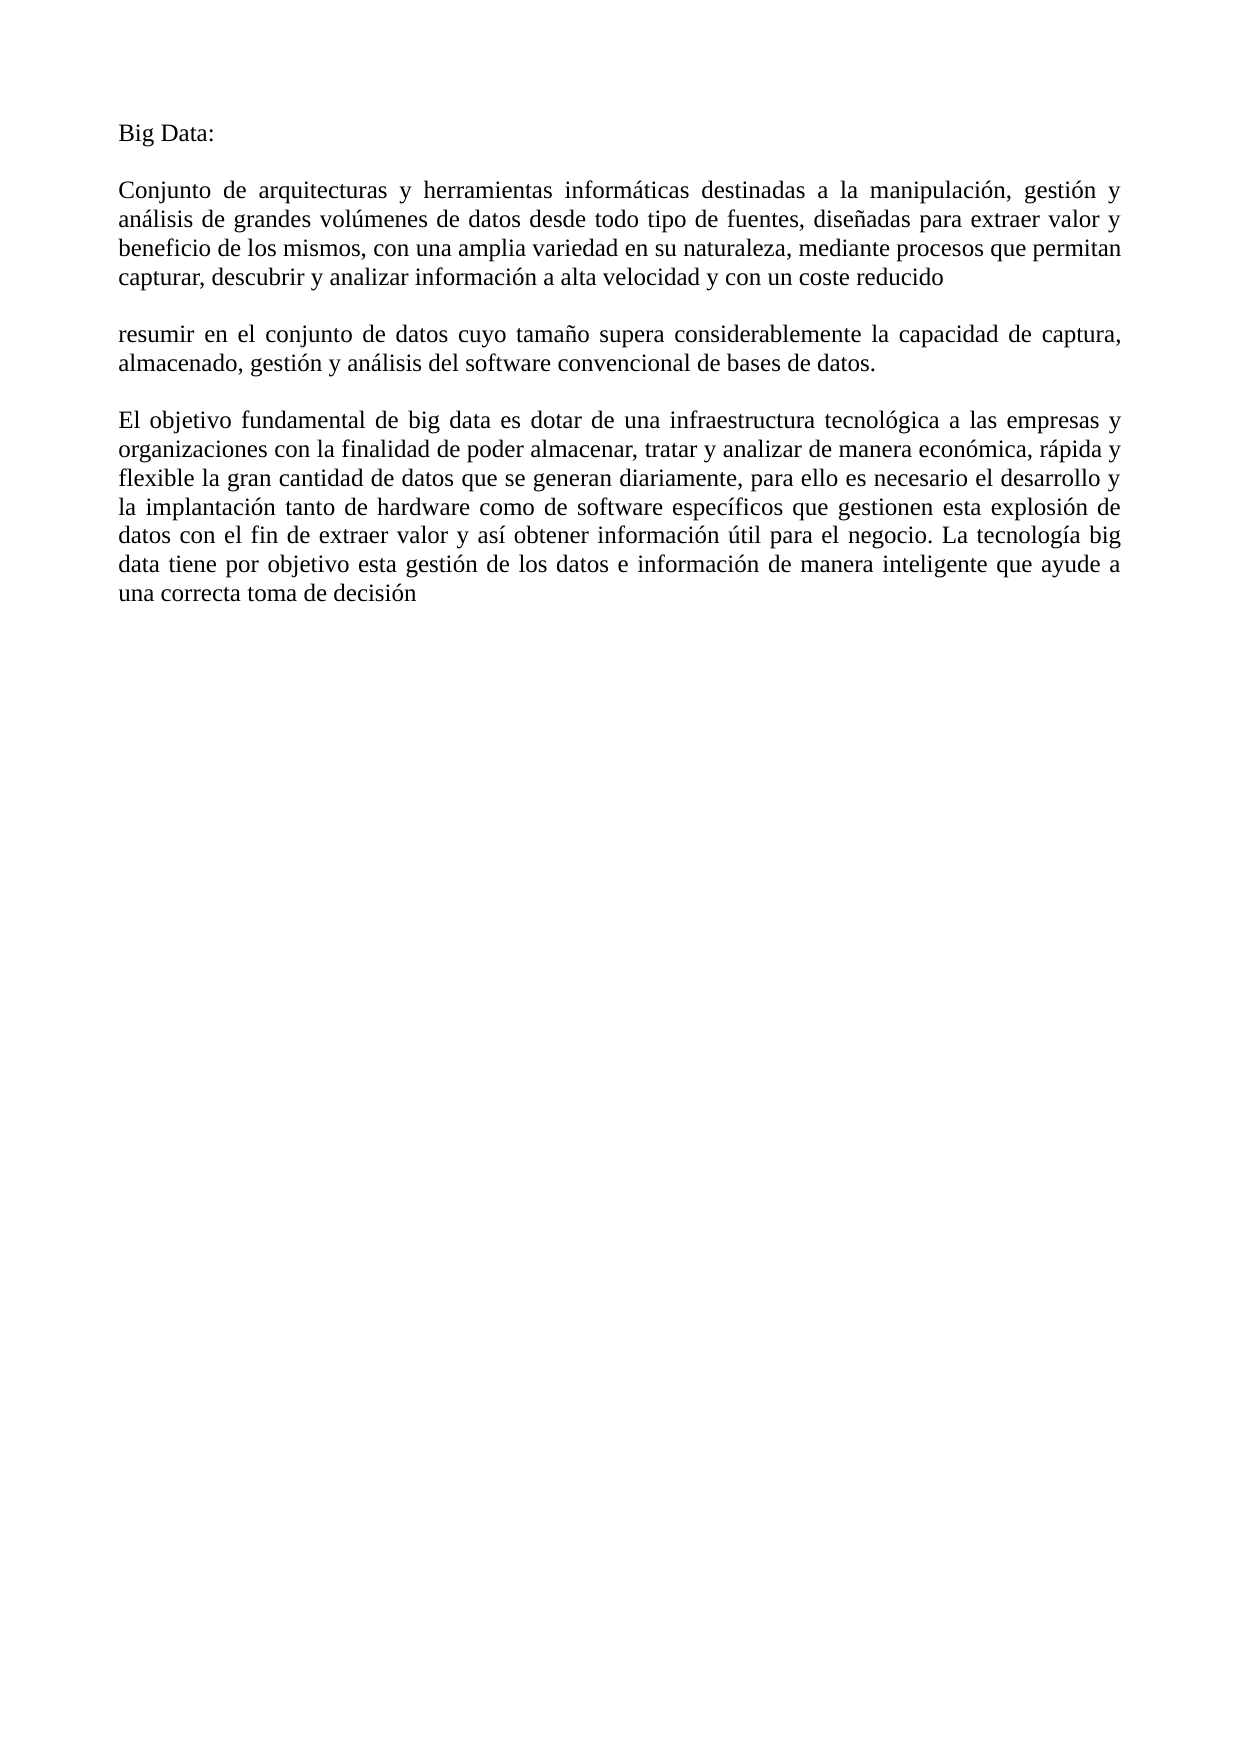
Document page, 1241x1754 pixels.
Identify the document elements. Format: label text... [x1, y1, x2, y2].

text El objetivo fundamental de big data es dotar de una infraestructura tecnológica a las empresas y organizaciones con la finalidad de poder almacenar, tratar y analizar de manera económica, rápida y flexible la gran cantidad de datos que se generan diariamente, para ello es necesario el desarrollo y la implantación tanto de hardware como de software específicos que gestionen esta explosión de datos con el fin de extraer valor y así obtener información útil para el negocio. La tecnología big data tiene por objetivo esta gestión de los datos e información de manera inteligente que ayude a una correcta toma de decisión [118, 406, 1122, 607]
text Conjunto de arquitecturas y herramientas informáticas destinadas a la manipulación, gestión y análisis de grandes volúmenes de datos desde todo tipo de fuentes, diseñadas para extraer valor y beneficio de los mismos, con una amplia variedad en su naturaleza, mediante procesos que permitan capturar, descubrir y analizar información a alta velocidad y con un coste reducido [118, 176, 1122, 291]
text Big Data: [118, 118, 1122, 147]
text resumir en el conjunto de datos cuyo tamaño supera considerablemente la capacidad de captura, almacenado, gestión y análisis del software convencional de bases de datos. [118, 319, 1122, 377]
